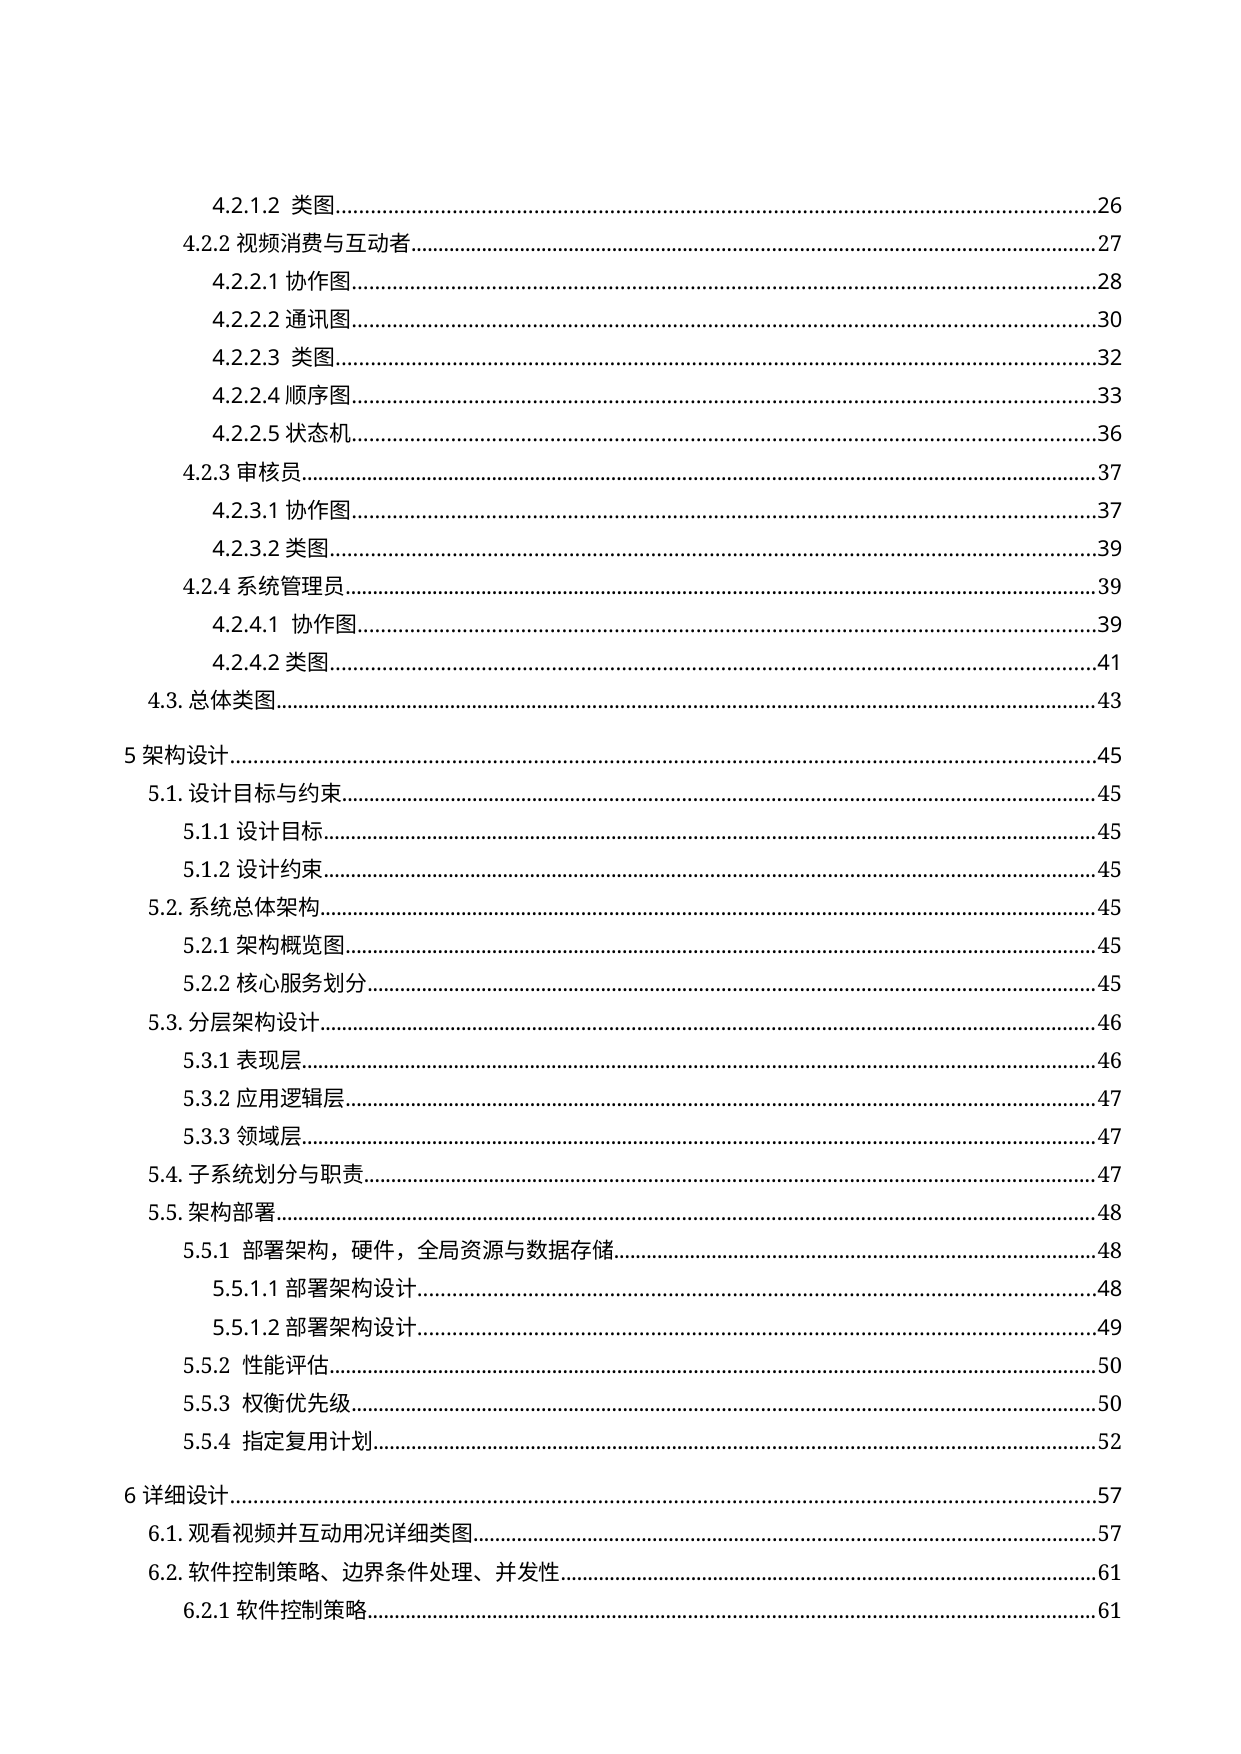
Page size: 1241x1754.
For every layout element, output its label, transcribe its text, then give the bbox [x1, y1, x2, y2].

text 5.3.3 领域层 47 [177, 1119, 1122, 1151]
text 6.2.1 软件控制策略 61 [177, 1593, 1122, 1624]
text 6 详细设计 57 [118, 1478, 1122, 1510]
text 5.5. 架构部署 48 [148, 1195, 1122, 1227]
text 4.3. 总体类图 43 [148, 683, 1122, 715]
text 4.2.4.1 协作图 39 [207, 607, 1122, 639]
text 4.2.4 系统管理员 39 [177, 569, 1122, 601]
text 5.1. 设计目标与约束 45 [148, 776, 1122, 807]
text 4.2.2 视频消费与互动者 27 [177, 226, 1122, 257]
text 5 架构设计 45 [118, 738, 1122, 769]
text 5.5.1.2 部署架构设计 49 [207, 1309, 1122, 1341]
text 5.3.1 表现层 46 [177, 1043, 1122, 1074]
text 5.2. 系统总体架构 45 [148, 890, 1122, 922]
text 5.3. 分层架构设计 46 [148, 1004, 1122, 1036]
text 5.3.2 应用逻辑层 47 [177, 1081, 1122, 1112]
text 5.1.1 设计目标 45 [177, 814, 1122, 846]
text 4.2.2.1 协作图 28 [207, 264, 1122, 296]
text 4.2.2.5 状态机 36 [207, 416, 1122, 448]
text 6.2. 软件控制策略、边界条件处理、并发性 61 [148, 1554, 1122, 1586]
text 4.2.2.2 通讯图 30 [207, 302, 1122, 334]
text 5.4. 子系统划分与职责 47 [148, 1157, 1122, 1189]
text 4.2.3.1 协作图 37 [207, 493, 1122, 524]
text 5.5.4 指定复用计划 52 [177, 1424, 1122, 1456]
text 4.2.3.2 类图 39 [207, 531, 1122, 562]
text 4.2.3 审核员 37 [177, 454, 1122, 486]
text 5.5.1 部署架构，硬件，全局资源与数据存储 48 [177, 1233, 1122, 1265]
text 5.2.1 架构概览图 45 [177, 928, 1122, 960]
text 5.2.2 核心服务划分 45 [177, 966, 1122, 998]
text 5.5.3 权衡优先级 50 [177, 1386, 1122, 1417]
text 4.2.4.2 类图 41 [207, 645, 1122, 677]
text 5.1.2 设计约束 45 [177, 852, 1122, 884]
text 5.5.1.1 部署架构设计 48 [207, 1271, 1122, 1303]
text 4.2.2.3 类图 32 [207, 340, 1122, 372]
text 5.5.2 性能评估 50 [177, 1348, 1122, 1379]
text 6.1. 观看视频并互动用况详细类图 57 [148, 1516, 1122, 1548]
text 4.2.2.4 顺序图 33 [207, 378, 1122, 410]
text 4.2.1.2 类图 26 [207, 188, 1122, 219]
